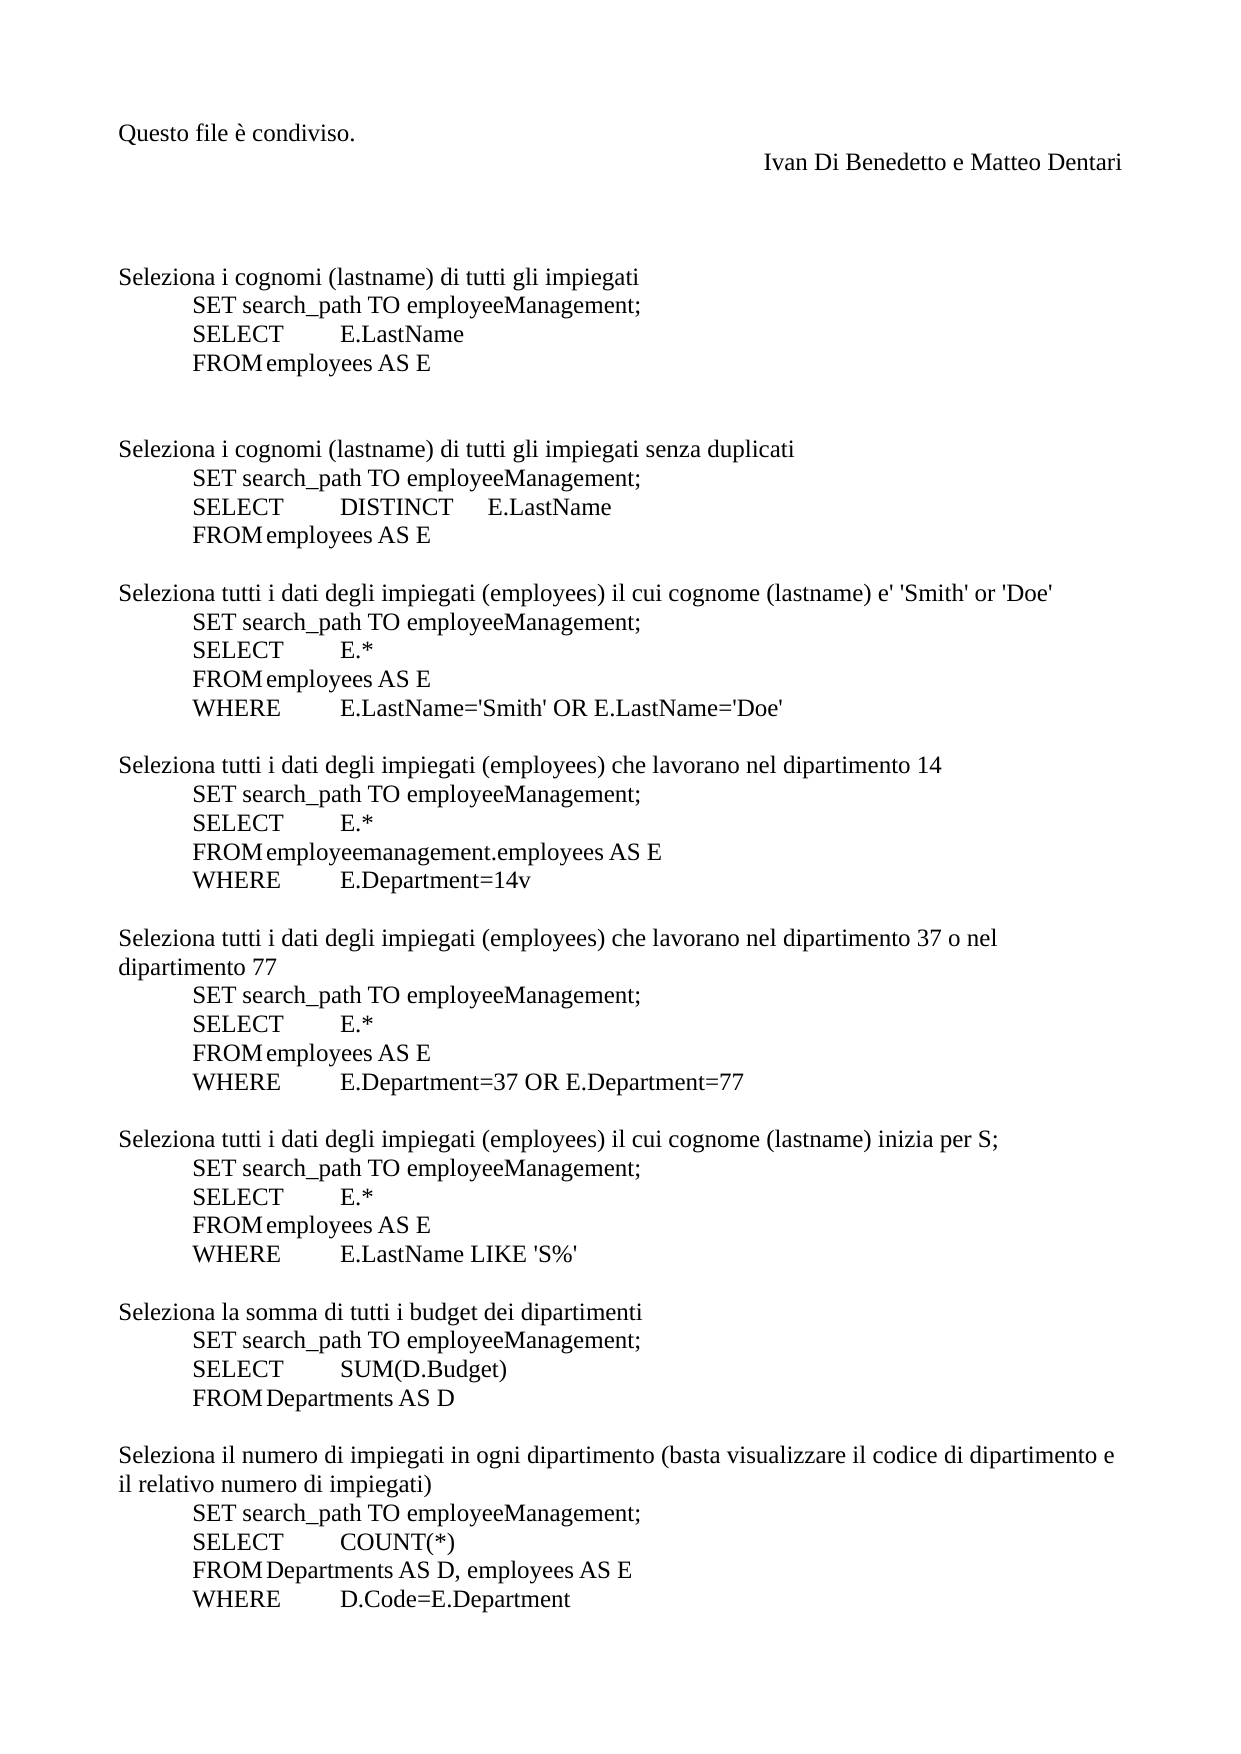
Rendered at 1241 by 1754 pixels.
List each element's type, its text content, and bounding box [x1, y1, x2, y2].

text FROM employees AS E [118, 1038, 1122, 1067]
text WHERE D.Code=E.Department [118, 1584, 1122, 1613]
text Seleziona il numero di impiegati in ogni dipartimento (basta visualizzare il codice di dipartimento e il relativo numero di impiegati) [118, 1441, 1122, 1498]
text FROM employeemanagement.employees AS E [118, 837, 1122, 866]
text FROM employees AS E [118, 521, 1122, 549]
text SELECT E.* [118, 636, 1122, 664]
text SELECT SUM(D.Budget) [118, 1354, 1122, 1383]
text Seleziona la somma di tutti i budget dei dipartimenti [118, 1297, 1122, 1326]
text SELECT DISTINCT E.LastName [118, 492, 1122, 521]
text Seleziona tutti i dati degli impiegati (employees) che lavorano nel dipartimento 37 o nel dipartimento 77 [118, 923, 1122, 981]
text SET search_path TO employeeManagement; [118, 607, 1122, 636]
text SELECT E.LastName [118, 319, 1122, 348]
text FROM employees AS E [118, 348, 1122, 377]
text SET search_path TO employeeManagement; [118, 1326, 1122, 1354]
text SELECT E.* [118, 808, 1122, 837]
text SET search_path TO employeeManagement; [118, 1153, 1122, 1182]
text FROM Departments AS D [118, 1383, 1122, 1412]
text WHERE E.Department=37 OR E.Department=77 [118, 1067, 1122, 1096]
text SELECT E.* [118, 1009, 1122, 1038]
text FROM Departments AS D, employees AS E [118, 1556, 1122, 1584]
text Seleziona tutti i dati degli impiegati (employees) il cui cognome (lastname) e' 'Smith' or 'Doe' [118, 578, 1122, 607]
text Ivan Di Benedetto e Matteo Dentari [118, 147, 1122, 176]
text Seleziona tutti i dati degli impiegati (employees) il cui cognome (lastname) inizia per S; [118, 1124, 1122, 1153]
text SELECT COUNT(*) [118, 1527, 1122, 1556]
text Questo file è condiviso. [118, 118, 1122, 147]
text WHERE E.LastName='Smith' OR E.LastName='Doe' [118, 693, 1122, 722]
text Seleziona i cognomi (lastname) di tutti gli impiegati [118, 262, 1122, 291]
text SET search_path TO employeeManagement; [118, 291, 1122, 319]
text SELECT E.* [118, 1182, 1122, 1211]
text WHERE E.Department=14v [118, 866, 1122, 894]
text Seleziona i cognomi (lastname) di tutti gli impiegati senza duplicati [118, 434, 1122, 463]
text SET search_path TO employeeManagement; [118, 463, 1122, 492]
text FROM employees AS E [118, 1211, 1122, 1239]
text WHERE E.LastName LIKE 'S%' [118, 1239, 1122, 1268]
text SET search_path TO employeeManagement; [118, 1498, 1122, 1527]
text Seleziona tutti i dati degli impiegati (employees) che lavorano nel dipartimento 14 [118, 751, 1122, 779]
text FROM employees AS E [118, 664, 1122, 693]
text SET search_path TO employeeManagement; [118, 981, 1122, 1009]
text SET search_path TO employeeManagement; [118, 779, 1122, 808]
